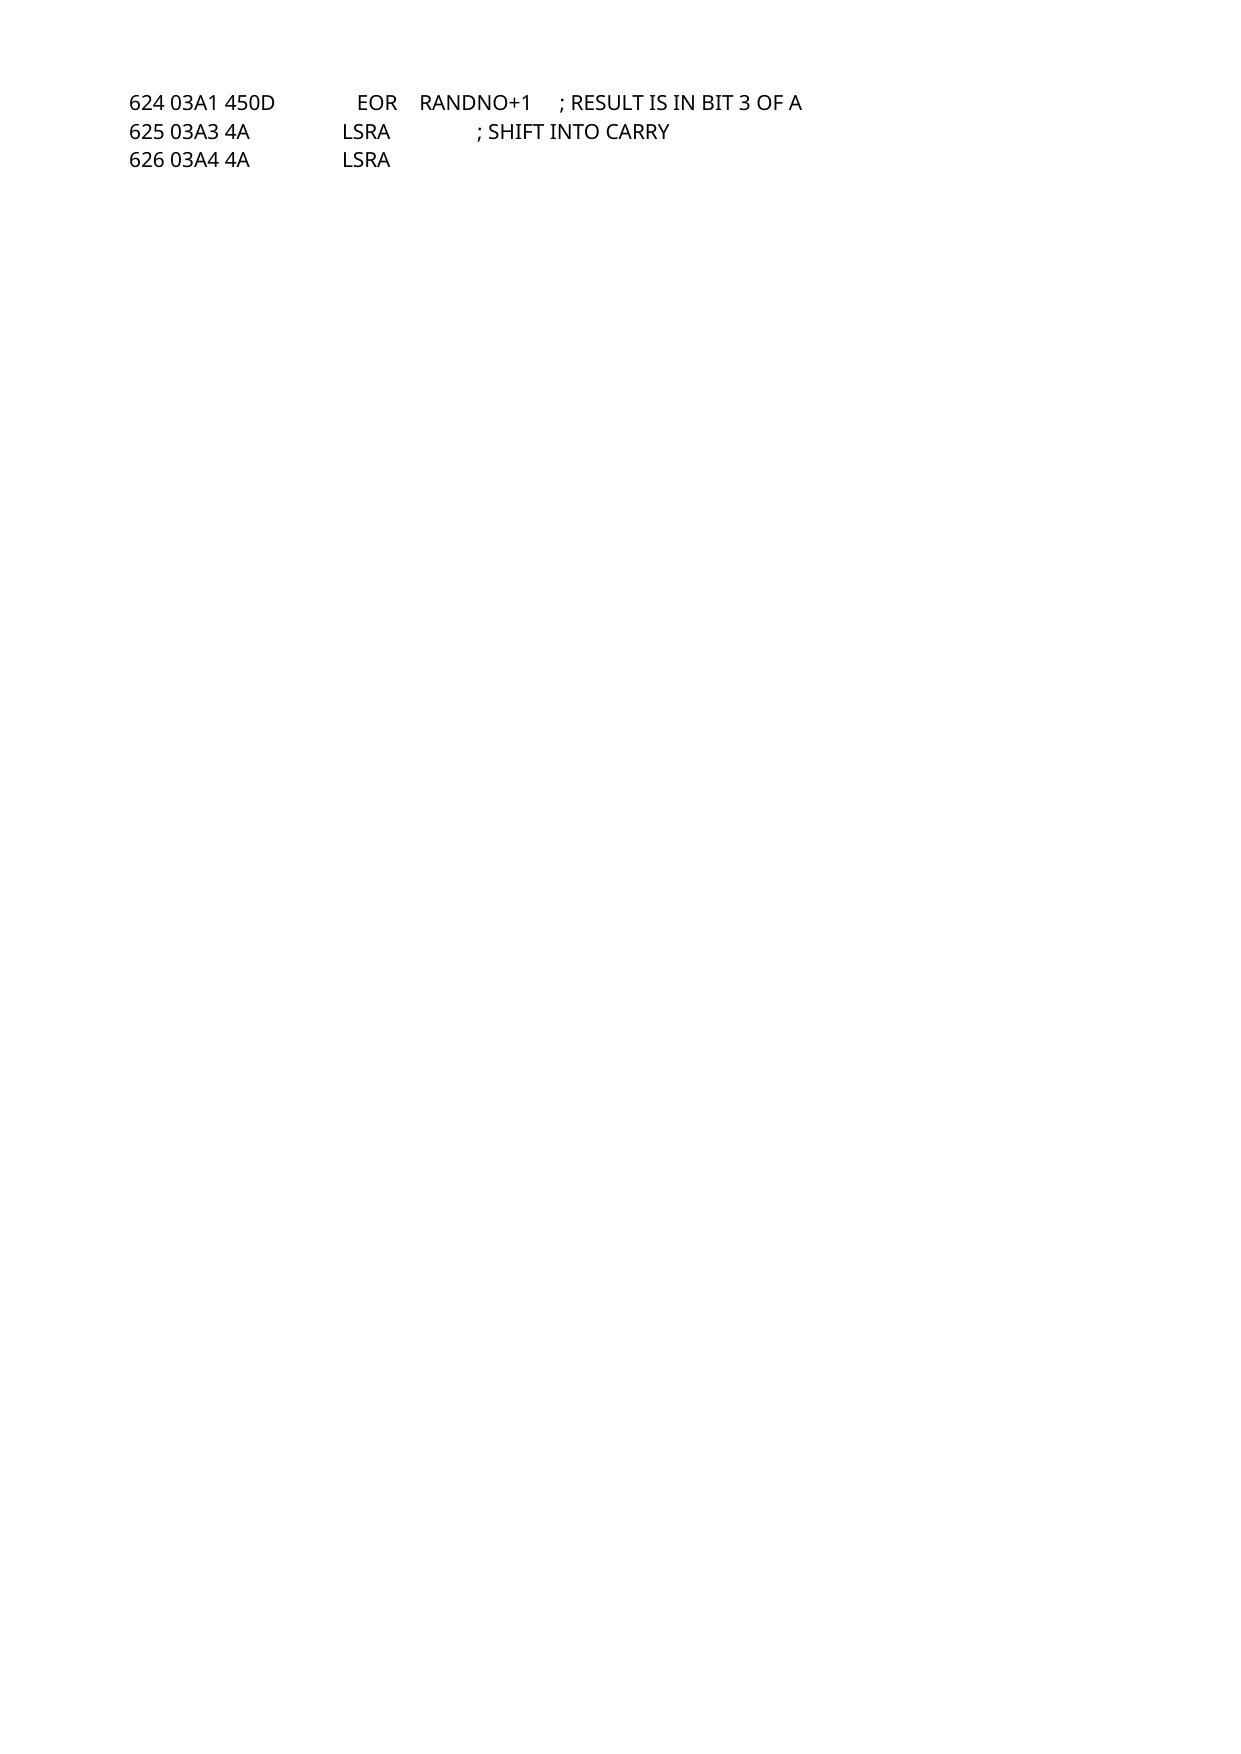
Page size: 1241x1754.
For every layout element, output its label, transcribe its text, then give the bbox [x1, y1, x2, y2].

text 626 03A4 4A LSRA [118, 145, 1152, 174]
text 625 03A3 4A LSRA ; SHIFT INTO CARRY [118, 117, 1152, 145]
text 624 03A1 450D EOR RANDNO+1 ; RESULT IS IN BIT 3 OF A [118, 88, 1152, 117]
